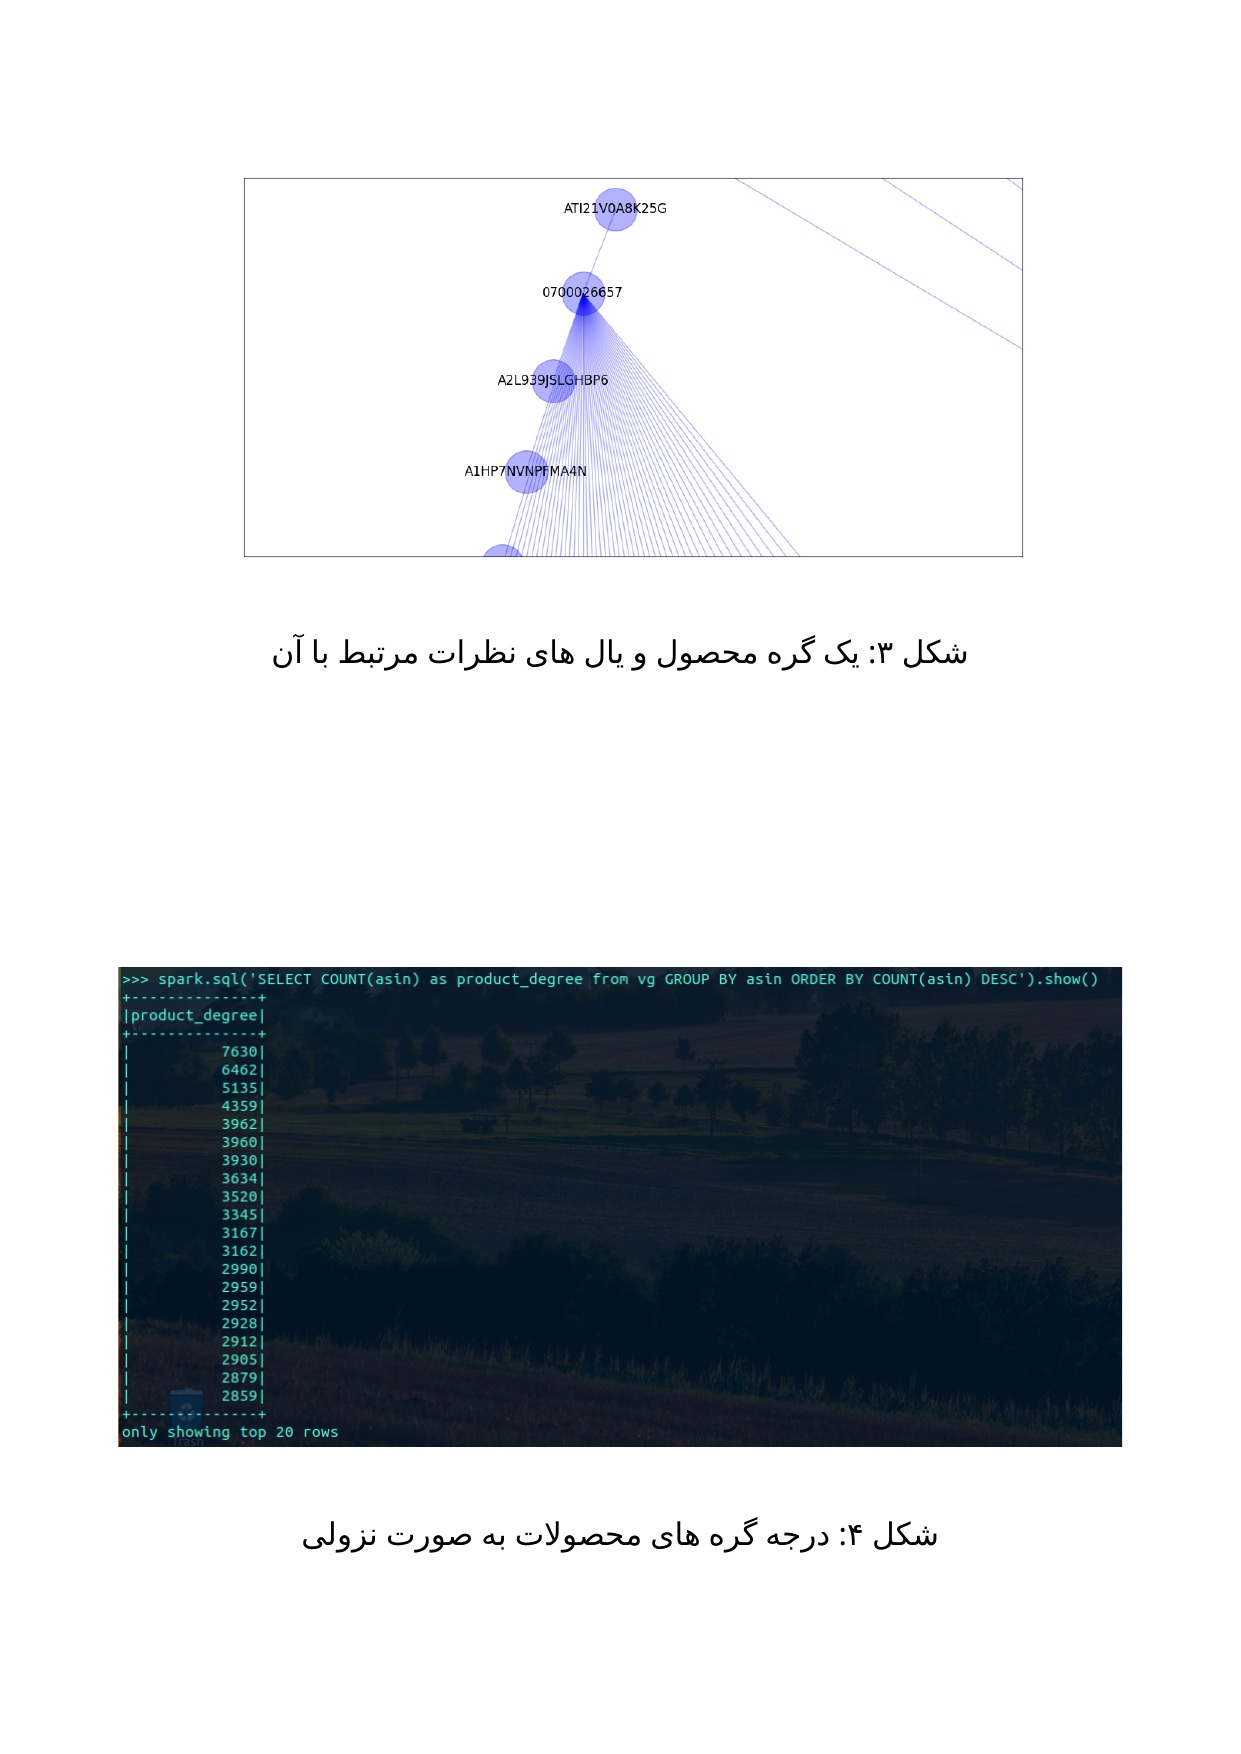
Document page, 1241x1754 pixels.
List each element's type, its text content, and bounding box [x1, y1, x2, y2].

text شکل ۳: یک گره محصول و یال های نظرات مرتبط با آن [118, 610, 1122, 673]
picture [118, 118, 1123, 610]
text شکل ۴: درجه گره های محصولات به صورت نزولی [118, 1447, 1122, 1554]
picture [118, 967, 1123, 1447]
text [118, 950, 1122, 967]
